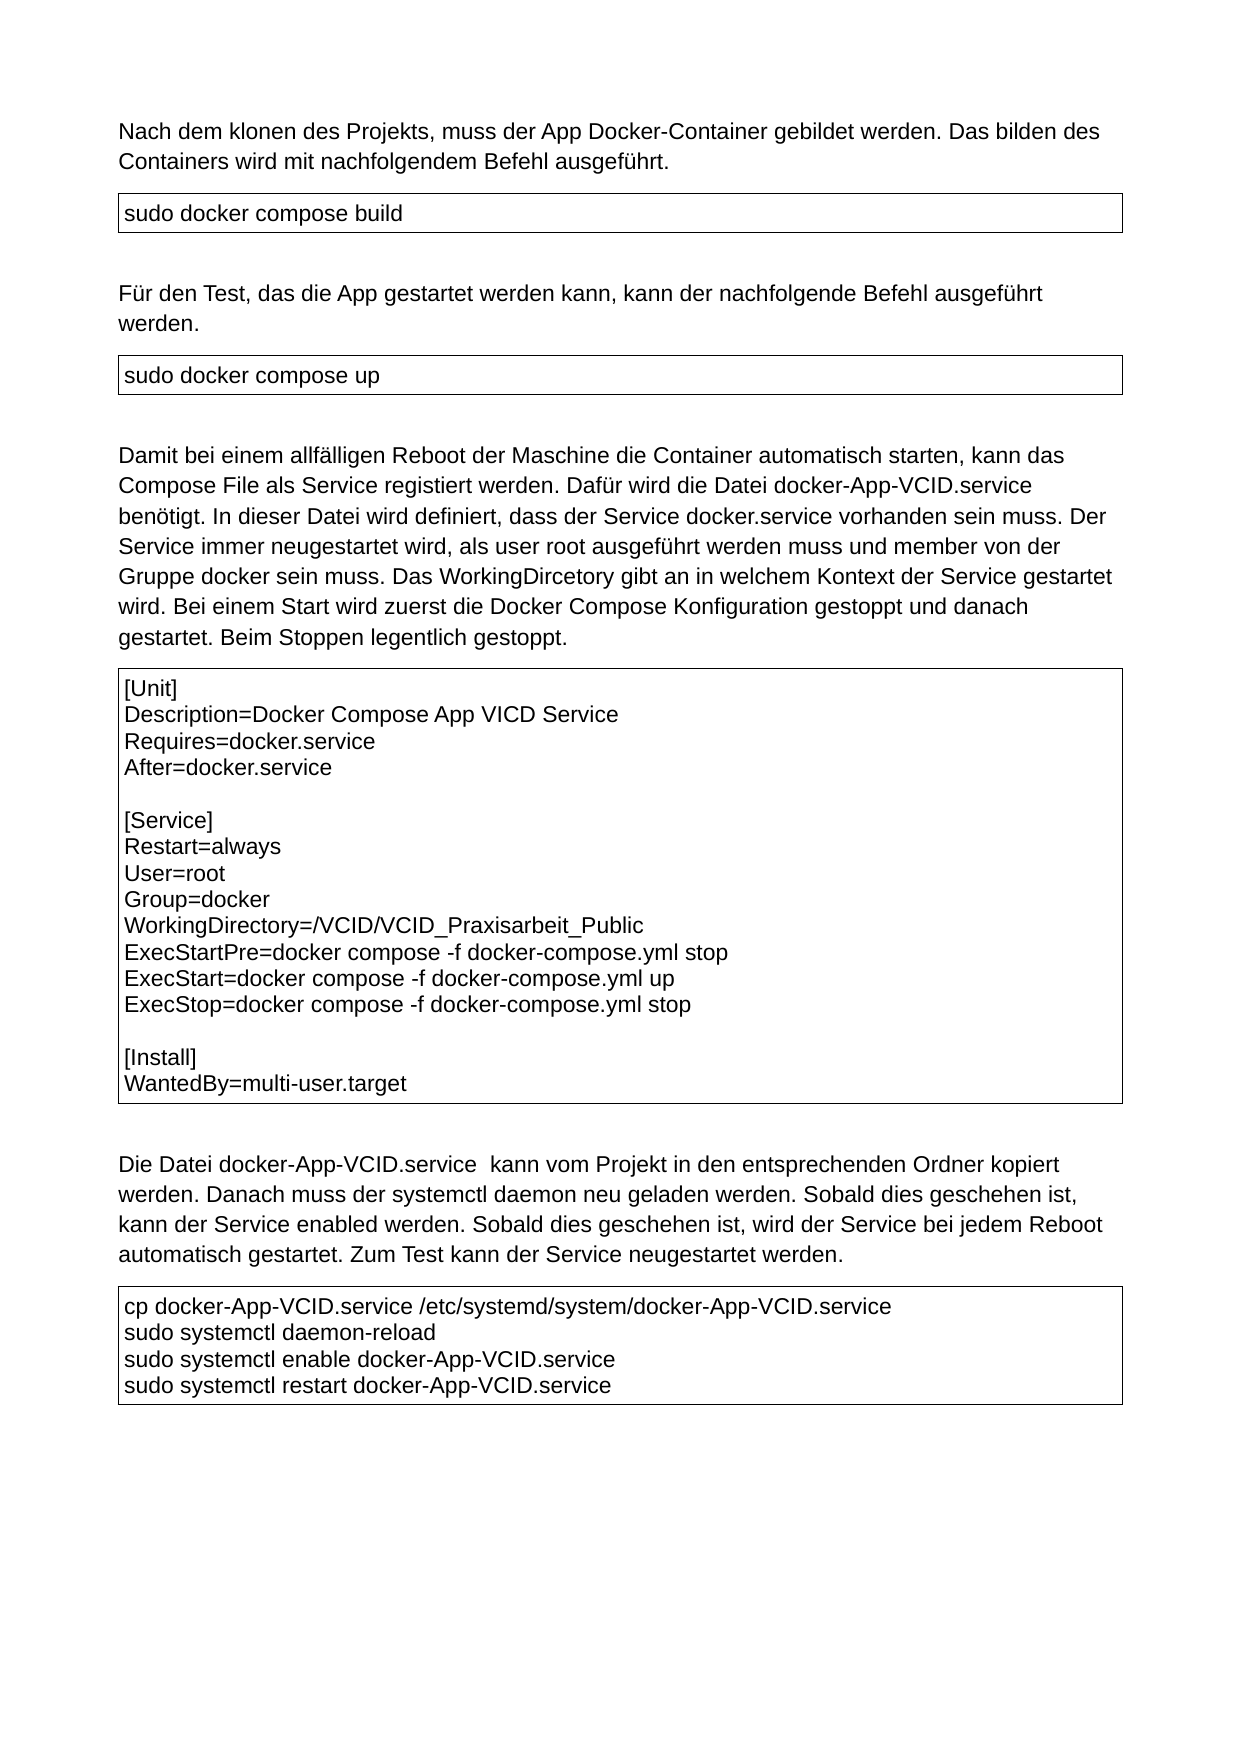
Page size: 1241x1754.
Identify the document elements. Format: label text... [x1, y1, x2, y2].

text Damit bei einem allfälligen Reboot der Maschine die Container automatisch starten, kann das Compose File als Service registiert werden. Dafür wird die Datei docker-App-VCID.service benötigt. In dieser Datei wird definiert, dass der Service docker.service vorhanden sein muss. Der Service immer neugestartet wird, als user root ausgeführt werden muss und member von der Gruppe docker sein muss. Das WorkingDircetory gibt an in welchem Kontext der Service gestartet wird. Bei einem Start wird zuerst die Docker Compose Konfiguration gestoppt und danach gestartet. Beim Stoppen legentlich gestoppt. [118, 442, 1122, 650]
text Nach dem klonen des Projekts, muss der App Docker-Container gebildet werden. Das bilden des Containers wird mit nachfolgendem Befehl ausgeführt. [118, 118, 1122, 175]
table_header cp docker-App-VCID.service /etc/systemd/system/docker-App-VCID.service sudo systemctl daemon-reload sudo systemctl enable docker-App-VCID.service sudo systemctl restart docker-App-VCID.service [119, 1287, 1122, 1404]
text Für den Test, das die App gestartet werden kann, kann der nachfolgende Befehl ausgeführt werden. [118, 280, 1122, 337]
table_header sudo docker compose build [119, 194, 1122, 232]
table_header sudo docker compose up [119, 356, 1122, 394]
table_header [Unit] Description=Docker Compose App VICD Service Requires=docker.service After=docker.service [Service] Restart=always User=root Group=docker WorkingDirectory=/VCID/VCID_Praxisarbeit_Public ExecStartPre=docker compose -f docker-compose.yml stop ExecStart=docker compose -f docker-compose.yml up ExecStop=docker compose -f docker-compose.yml stop [Install] WantedBy=multi-user.target [119, 669, 1122, 1102]
text Die Datei docker-App-VCID.service kann vom Projekt in den entsprechenden Ordner kopiert werden. Danach muss der systemctl daemon neu geladen werden. Sobald dies geschehen ist, kann der Service enabled werden. Sobald dies geschehen ist, wird der Service bei jedem Reboot automatisch gestartet. Zum Test kann der Service neugestartet werden. [118, 1151, 1122, 1268]
